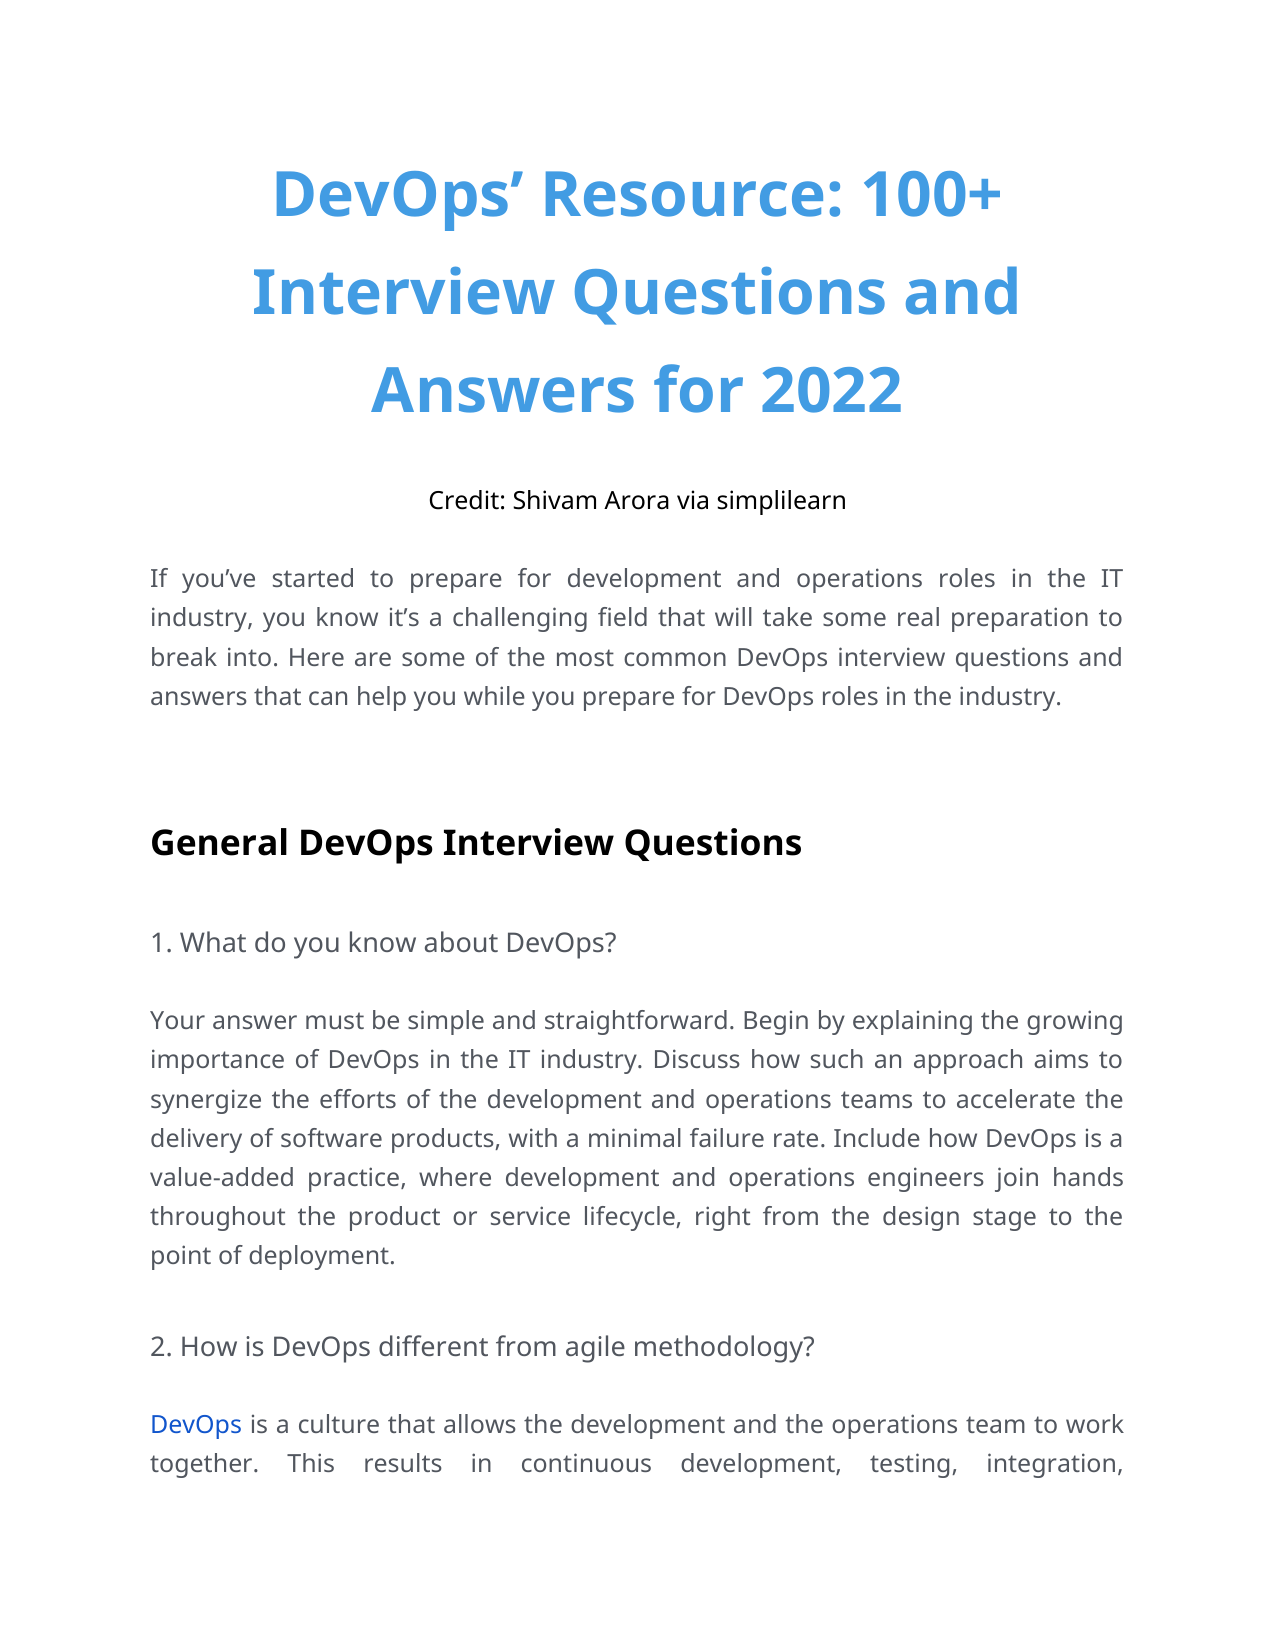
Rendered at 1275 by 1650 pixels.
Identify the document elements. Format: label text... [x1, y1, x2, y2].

subtitle General DevOps Interview Questions [150, 818, 1125, 866]
text Your answer must be simple and straightforward. Begin by explaining the growing importance of DevOps in the IT industry. Discuss how such an approach aims to synergize the efforts of the development and operations teams to accelerate the delivery of software products, with a minimal failure rate. Include how DevOps is a value-added practice, where development and operations engineers join hands throughout the product or service lifecycle, right from the design stage to the point of deployment. [150, 1003, 1125, 1272]
text DevOps is a culture that allows the development and the operations team to work together. This results in continuous development, testing, integration, [150, 1407, 1125, 1480]
subtitle 2. How is DevOps different from agile methodology? [150, 1327, 1125, 1364]
text DevOps’ Resource: 100+ Interview Questions and Answers for 2022 [150, 150, 1125, 431]
text If you’ve started to prepare for development and operations roles in the IT industry, you know it’s a challenging field that will take some real preparation to break into. Here are some of the most common DevOps interview questions and answers that can help you while you prepare for DevOps roles in the industry. [150, 561, 1125, 712]
text Credit: Shivam Arora via simplilearn [150, 483, 1125, 517]
subtitle 1. What do you know about DevOps? [150, 923, 1125, 960]
